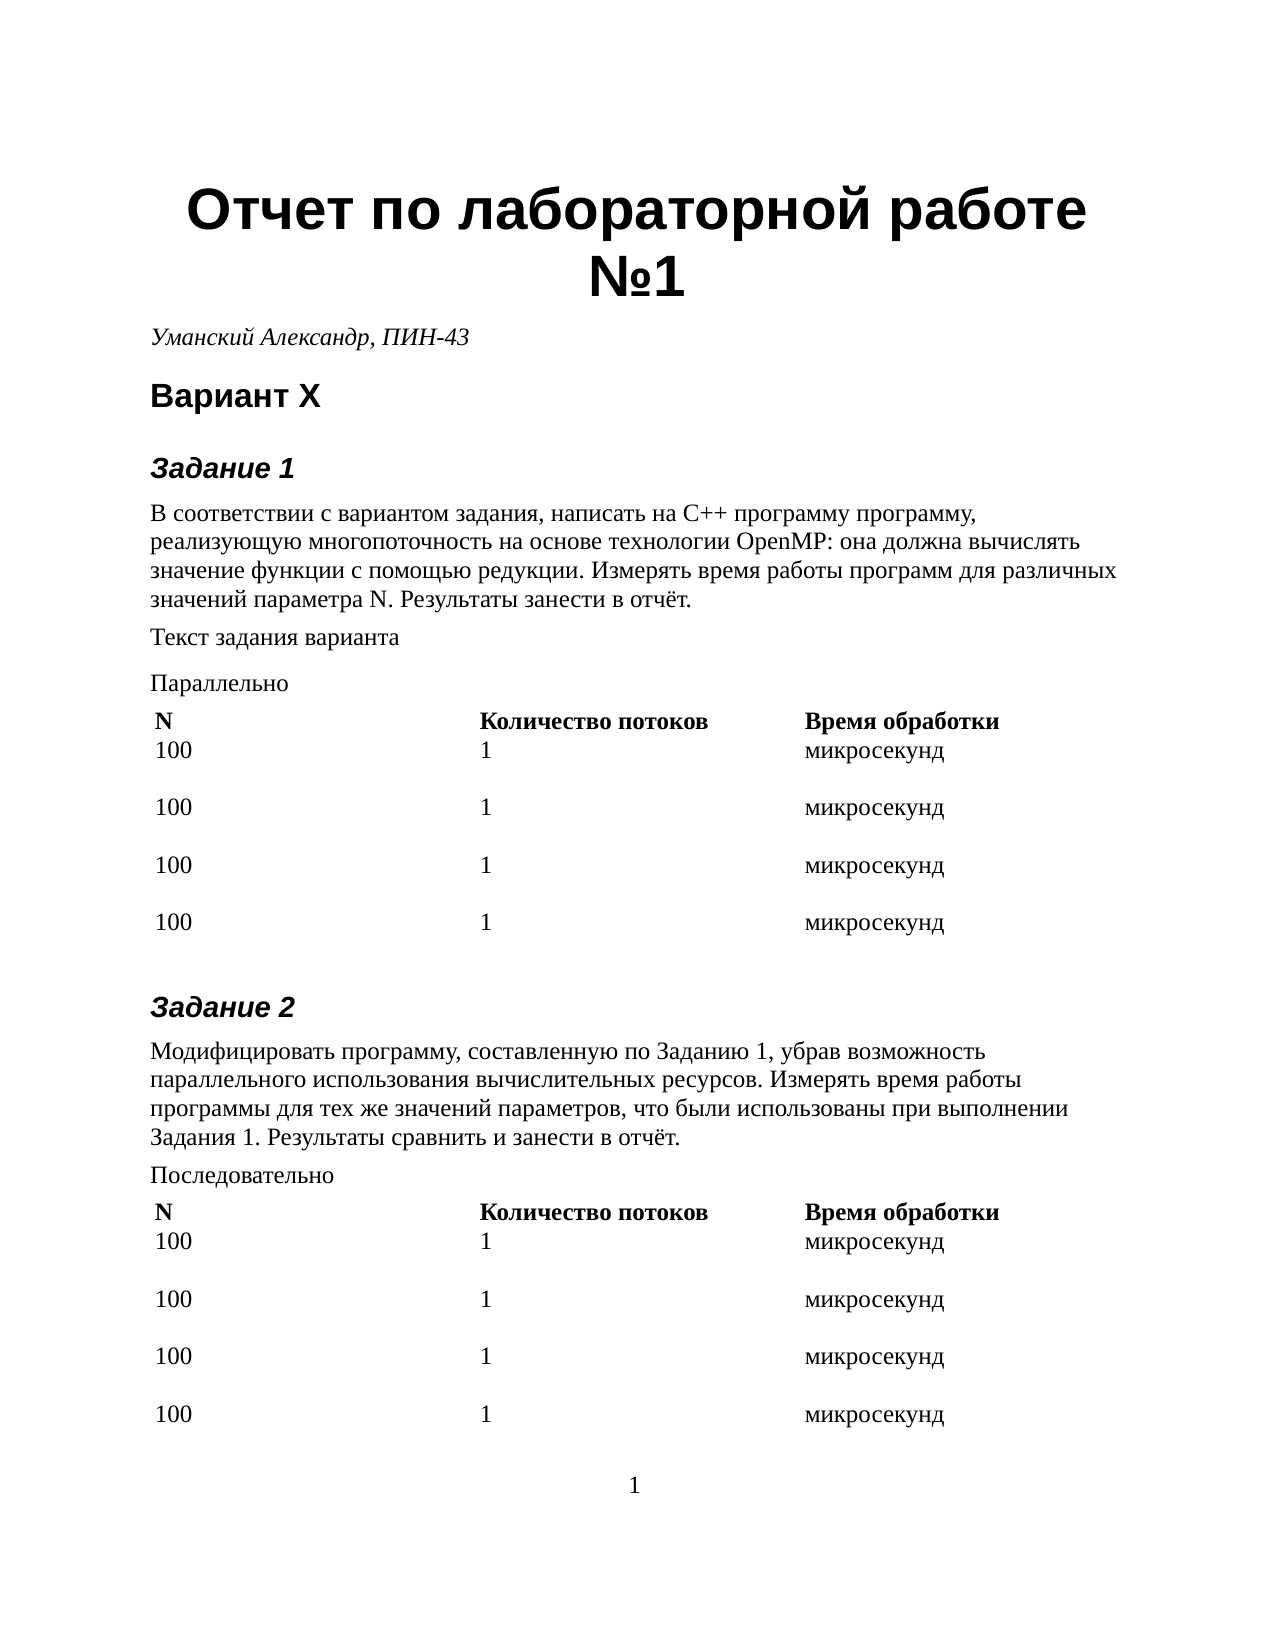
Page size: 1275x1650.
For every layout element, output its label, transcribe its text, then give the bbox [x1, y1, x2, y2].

table_cell [800, 1370, 1125, 1399]
table_header Время обработки [800, 1198, 1125, 1226]
table_cell [150, 1313, 475, 1341]
table_cell 100 [150, 1226, 475, 1255]
text Уманский Александр, ПИН-43 [150, 322, 1125, 350]
subtitle Задание 2 [150, 990, 1125, 1023]
table_cell 1 [475, 1399, 800, 1427]
table_cell 100 [150, 1284, 475, 1312]
table_cell 100 [150, 1341, 475, 1370]
table_cell микросекунд [800, 1341, 1125, 1370]
table_cell [800, 821, 1125, 850]
table_header Время обработки [800, 706, 1125, 735]
table_cell микросекунд [800, 850, 1125, 878]
table_cell [800, 936, 1125, 965]
table_cell микросекунд [800, 1226, 1125, 1255]
subtitle Задание 1 [150, 452, 1125, 485]
table_cell 100 [150, 850, 475, 878]
table_cell 100 [150, 792, 475, 821]
table_header Количество потоков [475, 1198, 800, 1226]
table_cell микросекунд [800, 735, 1125, 763]
table_cell 100 [150, 735, 475, 763]
table_cell микросекунд [800, 1399, 1125, 1427]
table_cell [475, 1370, 800, 1399]
table_cell [475, 1313, 800, 1341]
table_cell 1 [475, 1284, 800, 1312]
table_cell [475, 764, 800, 792]
subtitle Вариант X [150, 375, 1125, 414]
table_cell [800, 879, 1125, 907]
table_header N [150, 706, 475, 735]
text В соответствии с вариантом задания, написать на C++ программу программу, реализующую многопоточность на основе технологии OpenMP: она должна вычислять значение функции с помощью редукции. Измерять время работы программ для различных значений параметра N. Результаты занести в отчёт. [150, 498, 1125, 613]
table_cell [475, 1255, 800, 1284]
table_cell микросекунд [800, 1284, 1125, 1312]
table_cell [475, 821, 800, 850]
table_cell [150, 821, 475, 850]
text Текст задания варианта [150, 622, 1125, 650]
text Модифицировать программу, составленную по Заданию 1, убрав возможность параллельного использования вычислительных ресурсов. Измерять время работы программы для тех же значений параметров, что были использованы при выполнении Задания 1. Результаты сравнить и занести в отчёт. [150, 1036, 1125, 1151]
table_cell 100 [150, 1399, 475, 1427]
table_header N [150, 1198, 475, 1226]
table_cell 1 [475, 735, 800, 763]
table_cell [150, 764, 475, 792]
table_cell [150, 936, 475, 965]
table_cell микросекунд [800, 792, 1125, 821]
table_cell [800, 1255, 1125, 1284]
table_cell [475, 879, 800, 907]
table_cell [800, 764, 1125, 792]
table_cell 1 [475, 1341, 800, 1370]
table_cell [150, 879, 475, 907]
table_cell 1 [475, 792, 800, 821]
table_cell [150, 1255, 475, 1284]
table_cell 1 [475, 1226, 800, 1255]
text Параллельно [150, 668, 1125, 697]
table_cell [475, 936, 800, 965]
table_header Количество потоков [475, 706, 800, 735]
table_cell 100 [150, 907, 475, 936]
table_cell [150, 1370, 475, 1399]
table_cell 1 [475, 907, 800, 936]
table_cell микросекунд [800, 907, 1125, 936]
text Последовательно [150, 1160, 1125, 1188]
table_cell [800, 1313, 1125, 1341]
title Отчет по лабораторной работе №1 [150, 175, 1125, 309]
table_cell 1 [475, 850, 800, 878]
